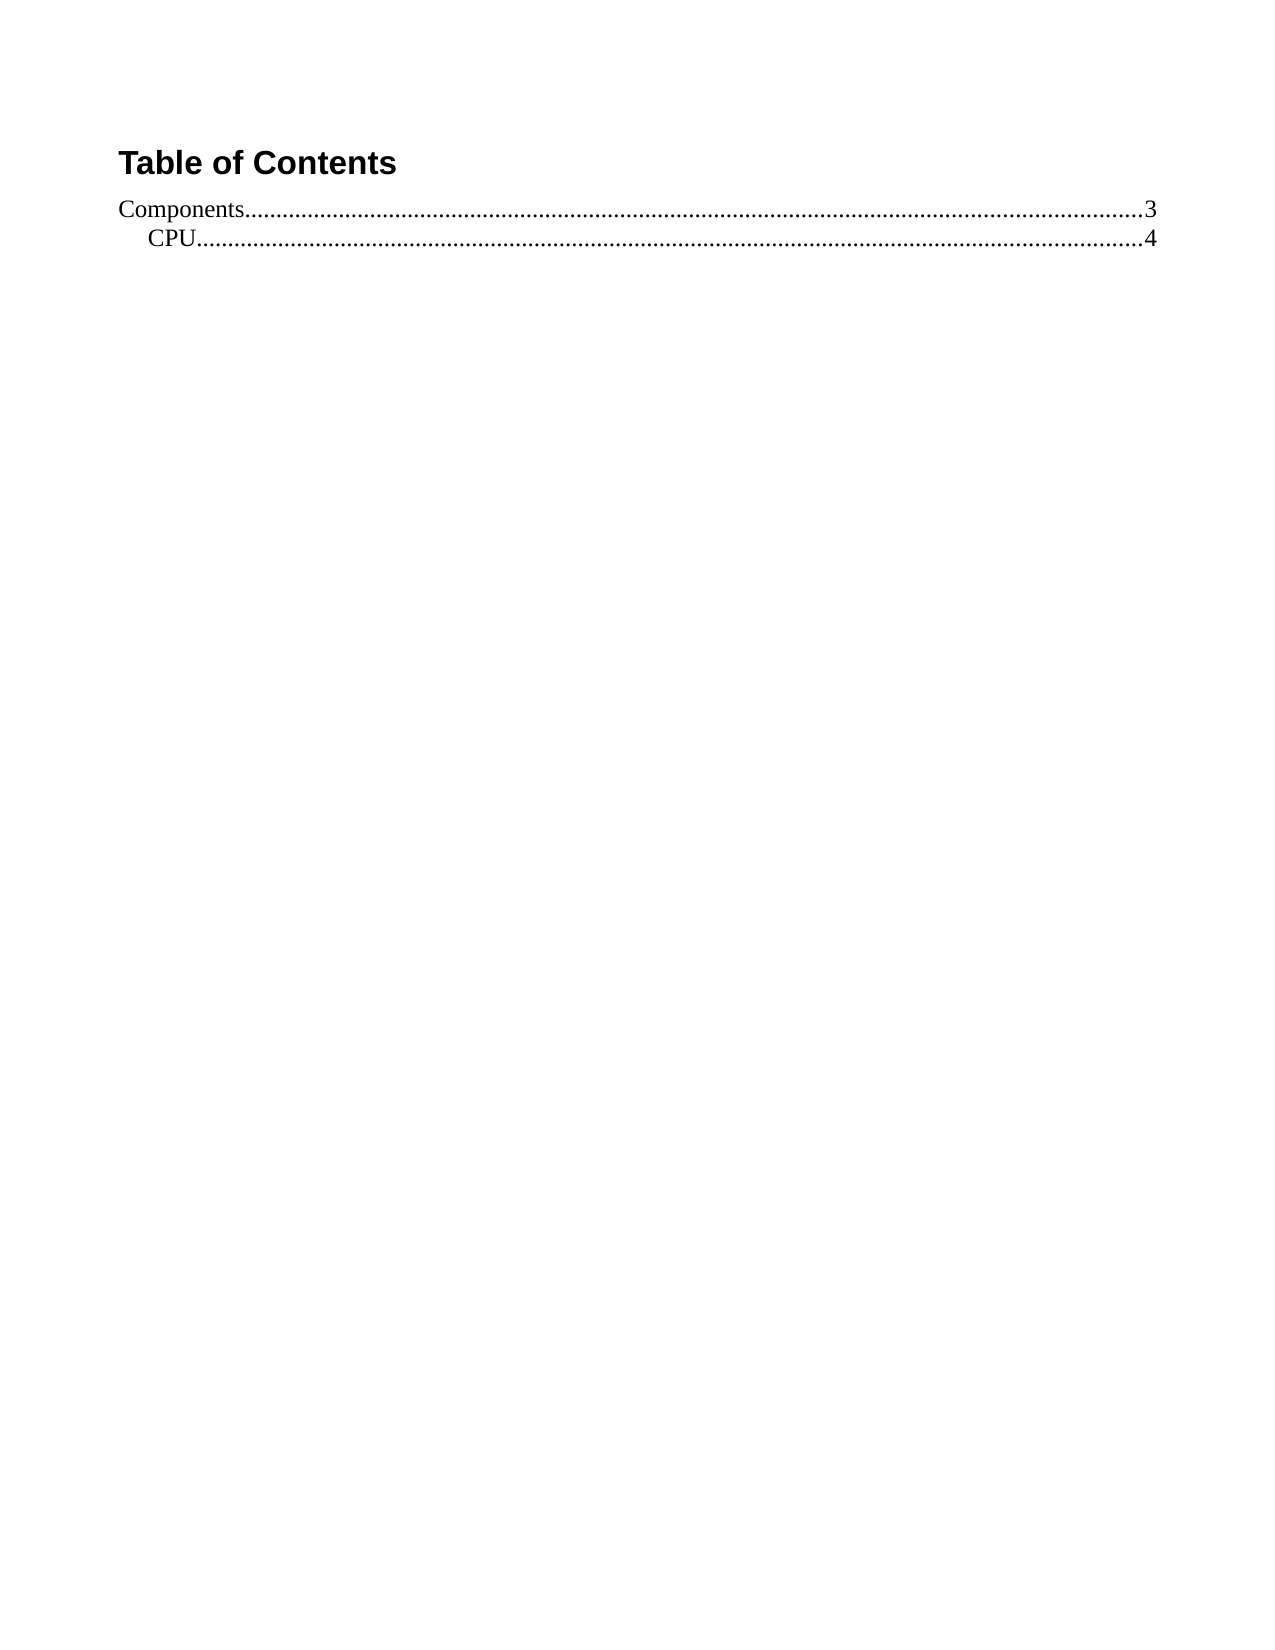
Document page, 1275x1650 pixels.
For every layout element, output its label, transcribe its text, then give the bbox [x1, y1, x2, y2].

text CPU 4 [148, 223, 1157, 252]
text Components 3 [118, 194, 1157, 223]
subtitle Table of Contents [118, 143, 1157, 182]
